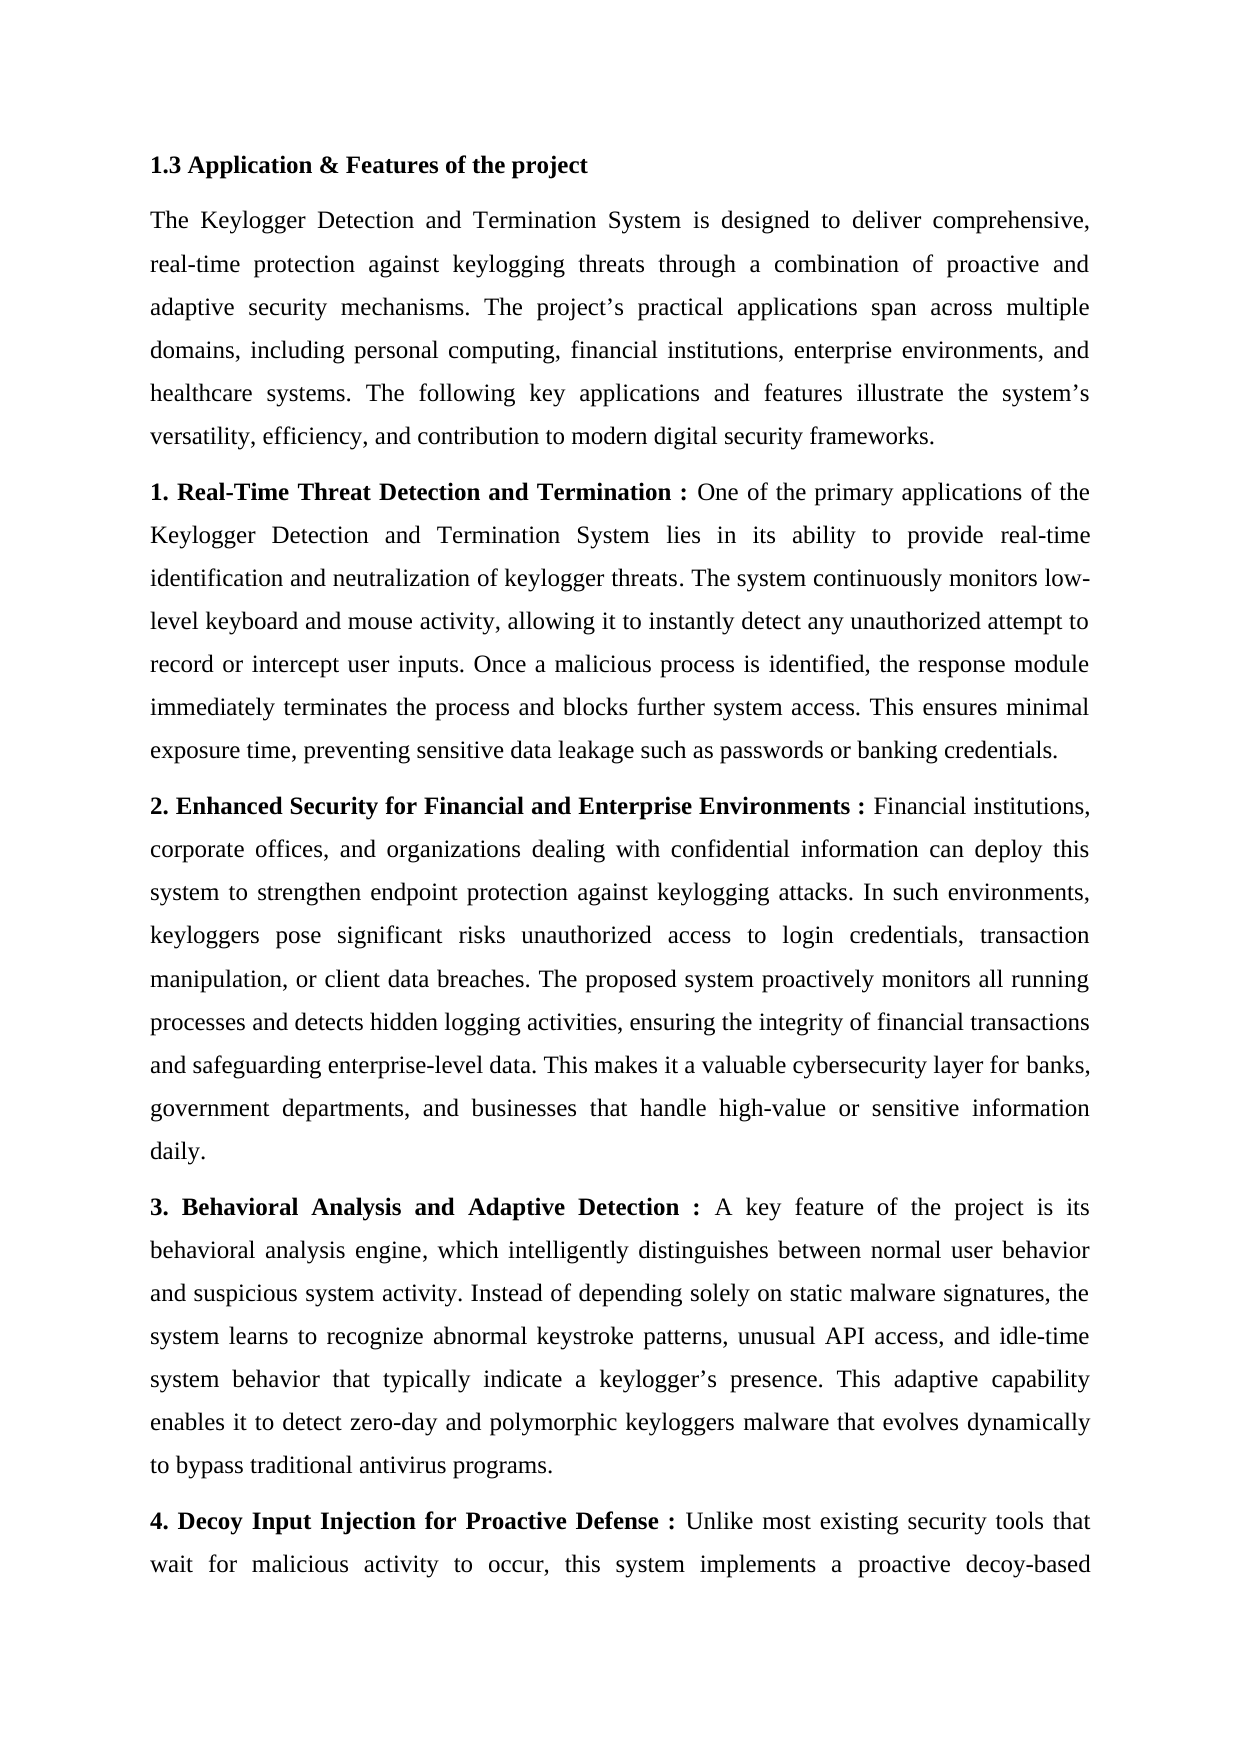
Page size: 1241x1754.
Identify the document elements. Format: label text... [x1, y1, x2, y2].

text 1. Real-Time Threat Detection and Termination : One of the primary applications of the Keylogger Detection and Termination System lies in its ability to provide real-time identification and neutralization of keylogger threats. The system continuously monitors low-level keyboard and mouse activity, allowing it to instantly detect any unauthorized attempt to record or intercept user inputs. Once a malicious process is identified, the response module immediately terminates the process and blocks further system access. This ensures minimal exposure time, preventing sensitive data leakage such as passwords or banking credentials. [150, 477, 1091, 764]
text 4. Decoy Input Injection for Proactive Defense : Unlike most existing security tools that wait for malicious activity to occur, this system implements a proactive decoy-based [150, 1506, 1091, 1578]
text 3. Behavioral Analysis and Adaptive Detection : A key feature of the project is its behavioral analysis engine, which intelligently distinguishes between normal user behavior and suspicious system activity. Instead of depending solely on static malware signatures, the system learns to recognize abnormal keystroke patterns, unusual API access, and idle-time system behavior that typically indicate a keylogger’s presence. This adaptive capability enables it to detect zero-day and polymorphic keyloggers malware that evolves dynamically to bypass traditional antivirus programs. [150, 1192, 1091, 1479]
text 2. Enhanced Security for Financial and Enterprise Environments : Financial institutions, corporate offices, and organizations dealing with confidential information can deploy this system to strengthen endpoint protection against keylogging attacks. In such environments, keyloggers pose significant risks unauthorized access to login credentials, transaction manipulation, or client data breaches. The proposed system proactively monitors all running processes and detects hidden logging activities, ensuring the integrity of financial transactions and safeguarding enterprise-level data. This makes it a valuable cybersecurity layer for banks, government departments, and businesses that handle high-value or sensitive information daily. [150, 791, 1091, 1165]
text 1.3 Application & Features of the project [150, 150, 1091, 179]
text The Keylogger Detection and Termination System is designed to deliver comprehensive, real-time protection against keylogging threats through a combination of proactive and adaptive security mechanisms. The project’s practical applications span across multiple domains, including personal computing, financial institutions, enterprise environments, and healthcare systems. The following key applications and features illustrate the system’s versatility, efficiency, and contribution to modern digital security frameworks. [150, 206, 1091, 450]
